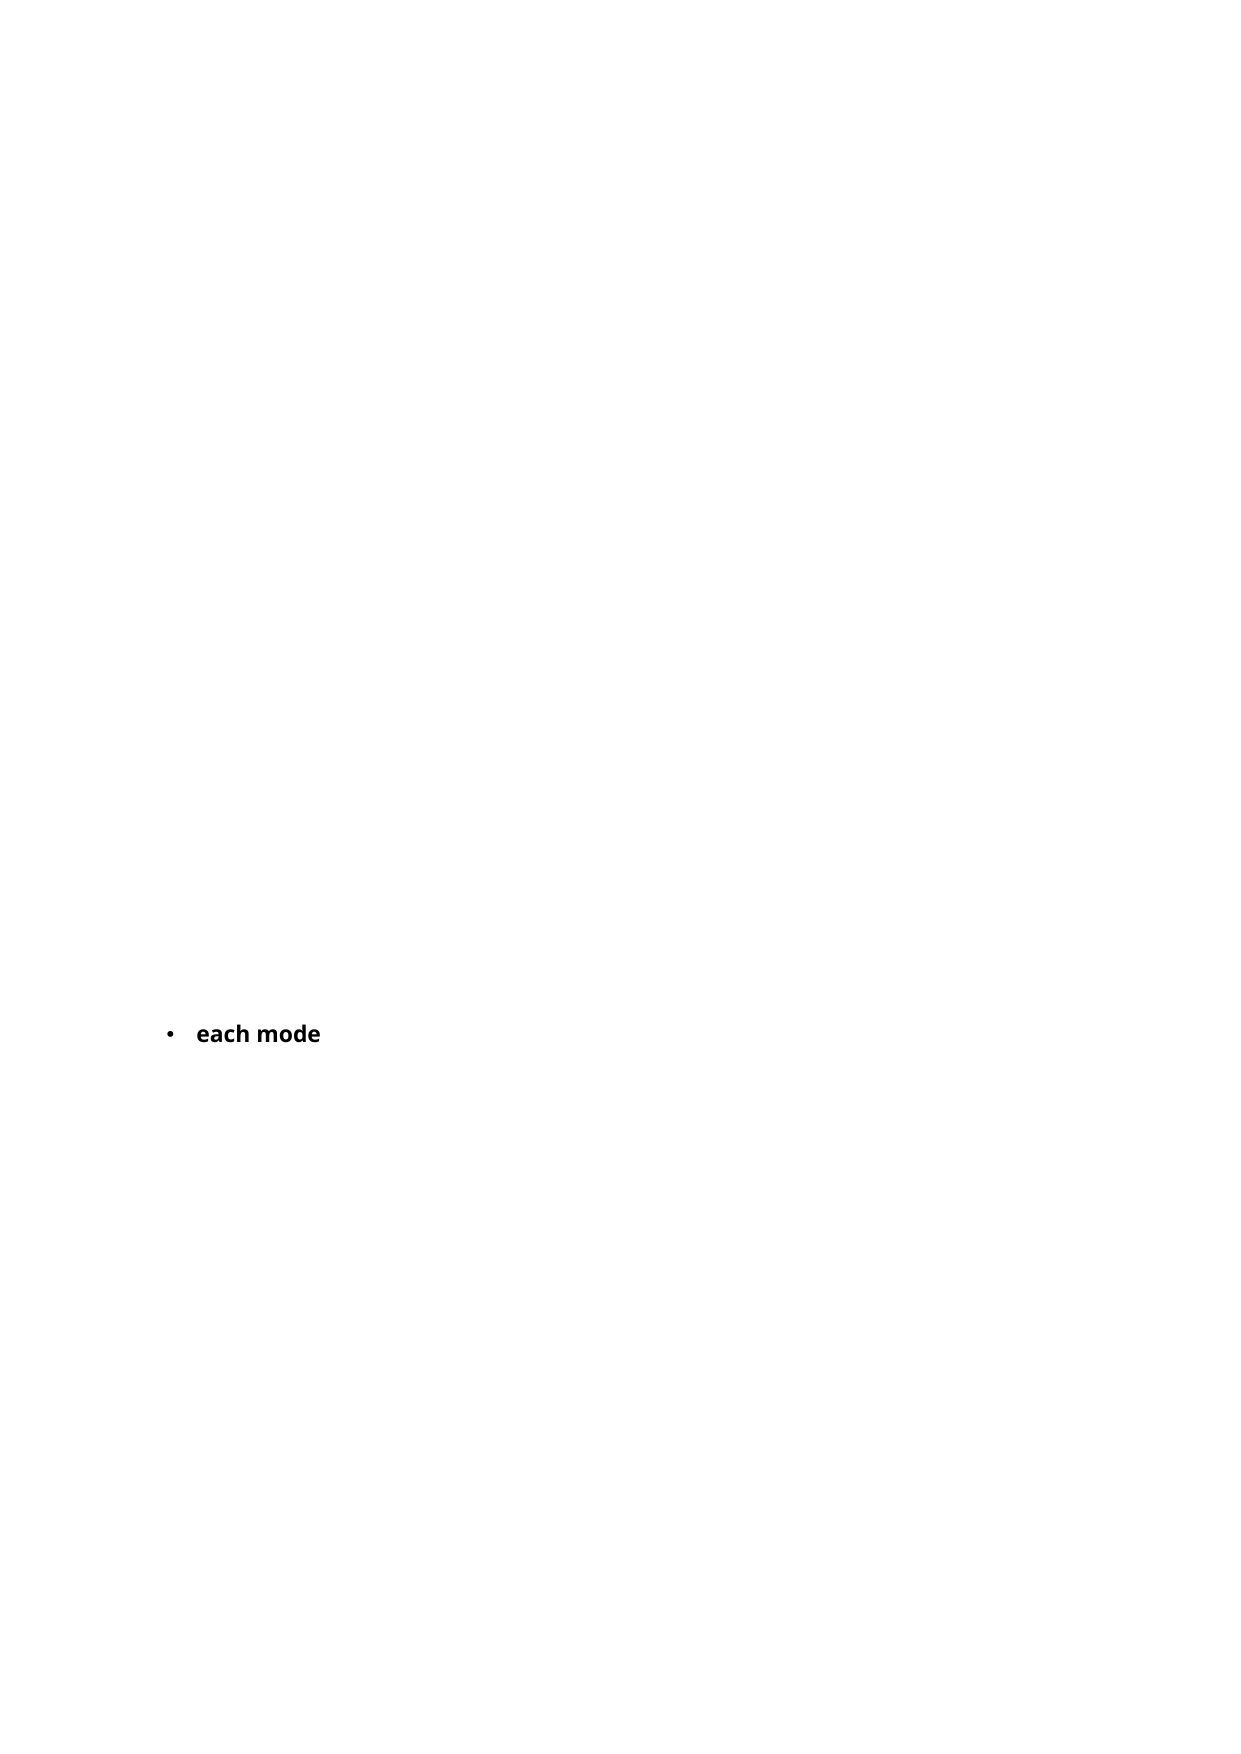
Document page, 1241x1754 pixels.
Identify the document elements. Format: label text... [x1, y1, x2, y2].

list each mode [166, 1018, 1122, 1049]
